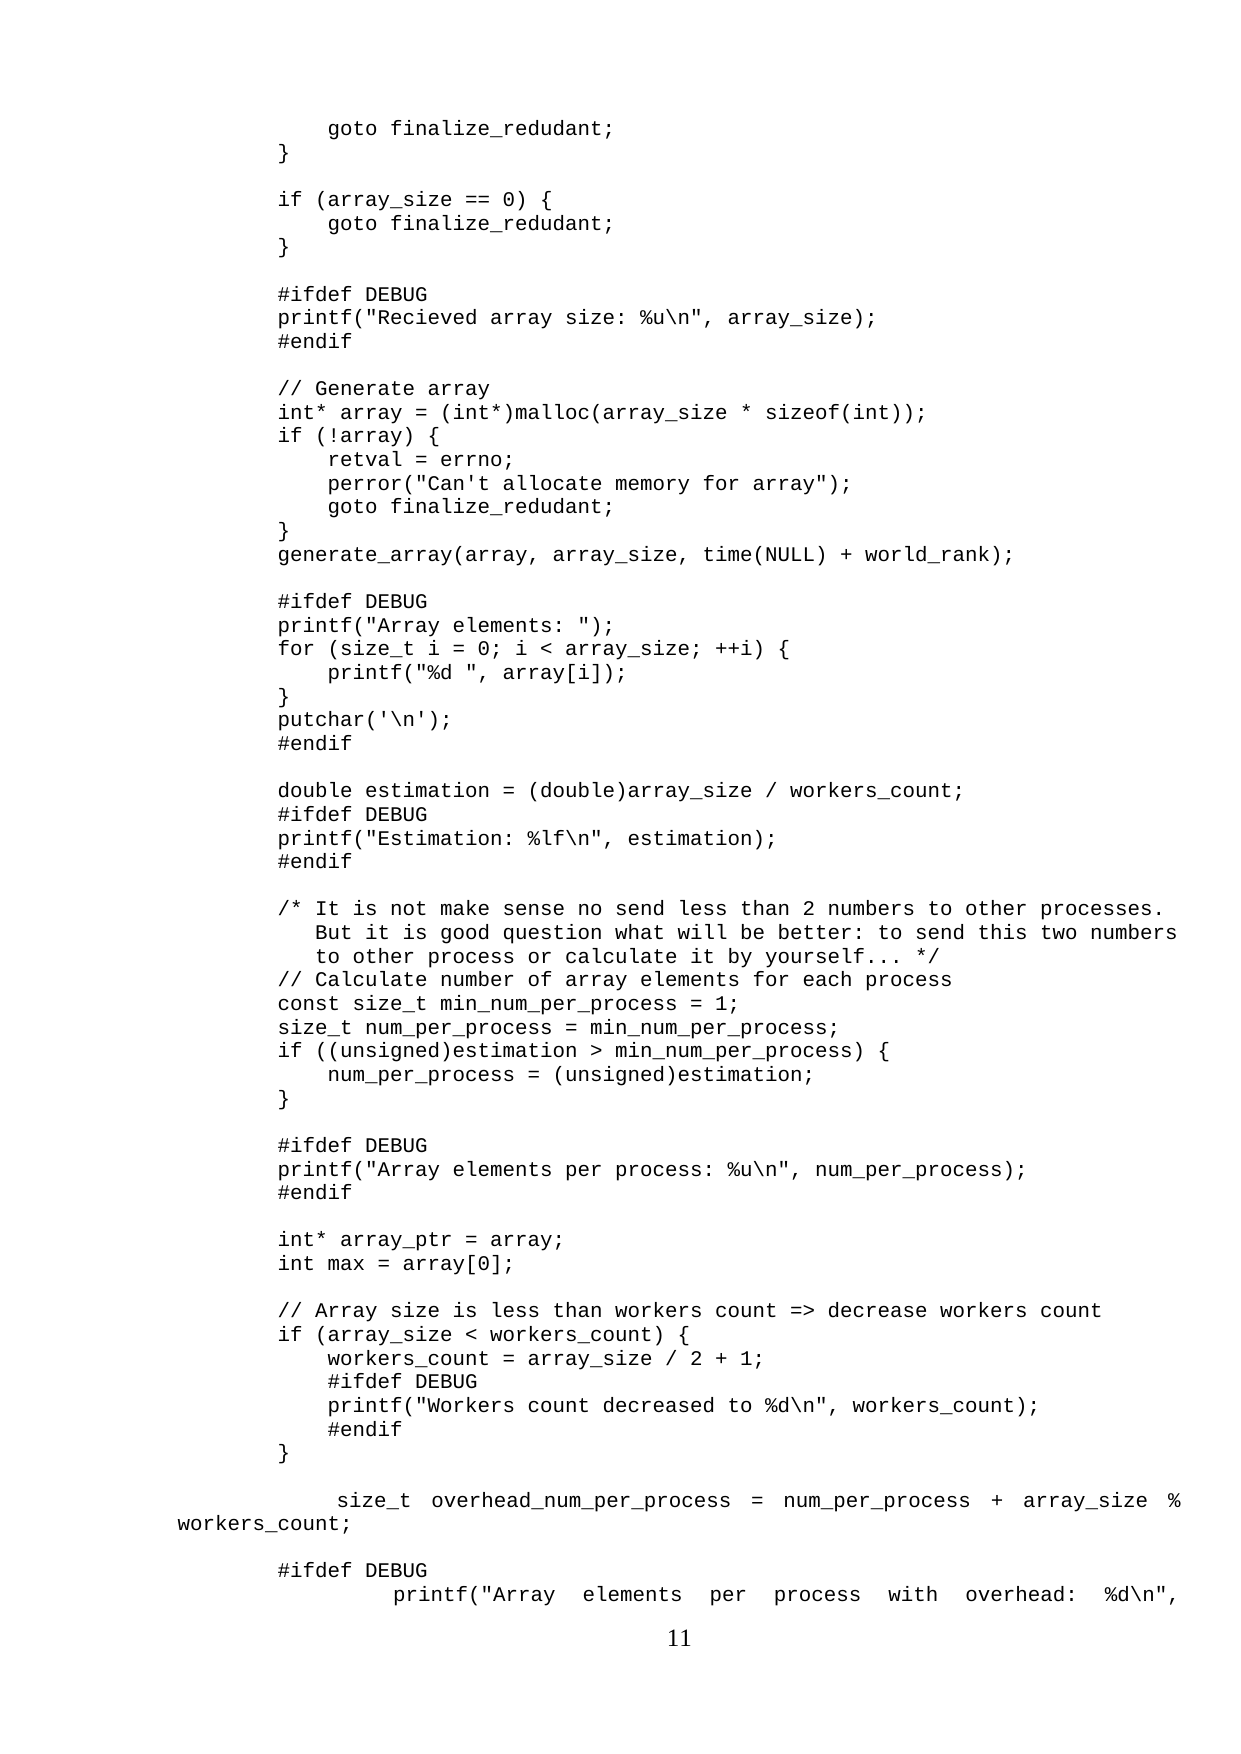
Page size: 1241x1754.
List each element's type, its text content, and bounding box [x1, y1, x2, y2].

table_header goto finalize_redudant; } if (array_size == 0) { goto finalize_redudant; } #ifdef DEBUG printf("Recieved array size: %u\n", array_size); #endif // Generate array int* array = (int*)malloc(array_size * sizeof(int)); if (!array) { retval = errno; perror("Can't allocate memory for array"); goto finalize_redudant; } generate_array(array, array_size, time(NULL) + world_rank); #ifdef DEBUG printf("Array elements: "); for (size_t i = 0; i < array_size; ++i) { printf("%d ", array[i]); } putchar('\n'); #endif double estimation = (double)array_size / workers_count; #ifdef DEBUG printf("Estimation: %lf\n", estimation); #endif /* It is not make sense no send less than 2 numbers to other processes. But it is good question what will be better: to send this two numbers to other process or calculate it by yourself... */ // Calculate number of array elements for each process const size_t min_num_per_process = 1; size_t num_per_process = min_num_per_process; if ((unsigned)estimation > min_num_per_process) { num_per_process = (unsigned)estimation; } #ifdef DEBUG printf("Array elements per process: %u\n", num_per_process); #endif int* array_ptr = array; int max = array[0]; // Array size is less than workers count => decrease workers count if (array_size < workers_count) { workers_count = array_size / 2 + 1; #ifdef DEBUG printf("Workers count decreased to %d\n", workers_count); #endif } size_t overhead_num_per_process = num_per_process + array_size % workers_count; #ifdef DEBUG printf("Array elements per process with overhead: %d\n", [177, 118, 1181, 1608]
